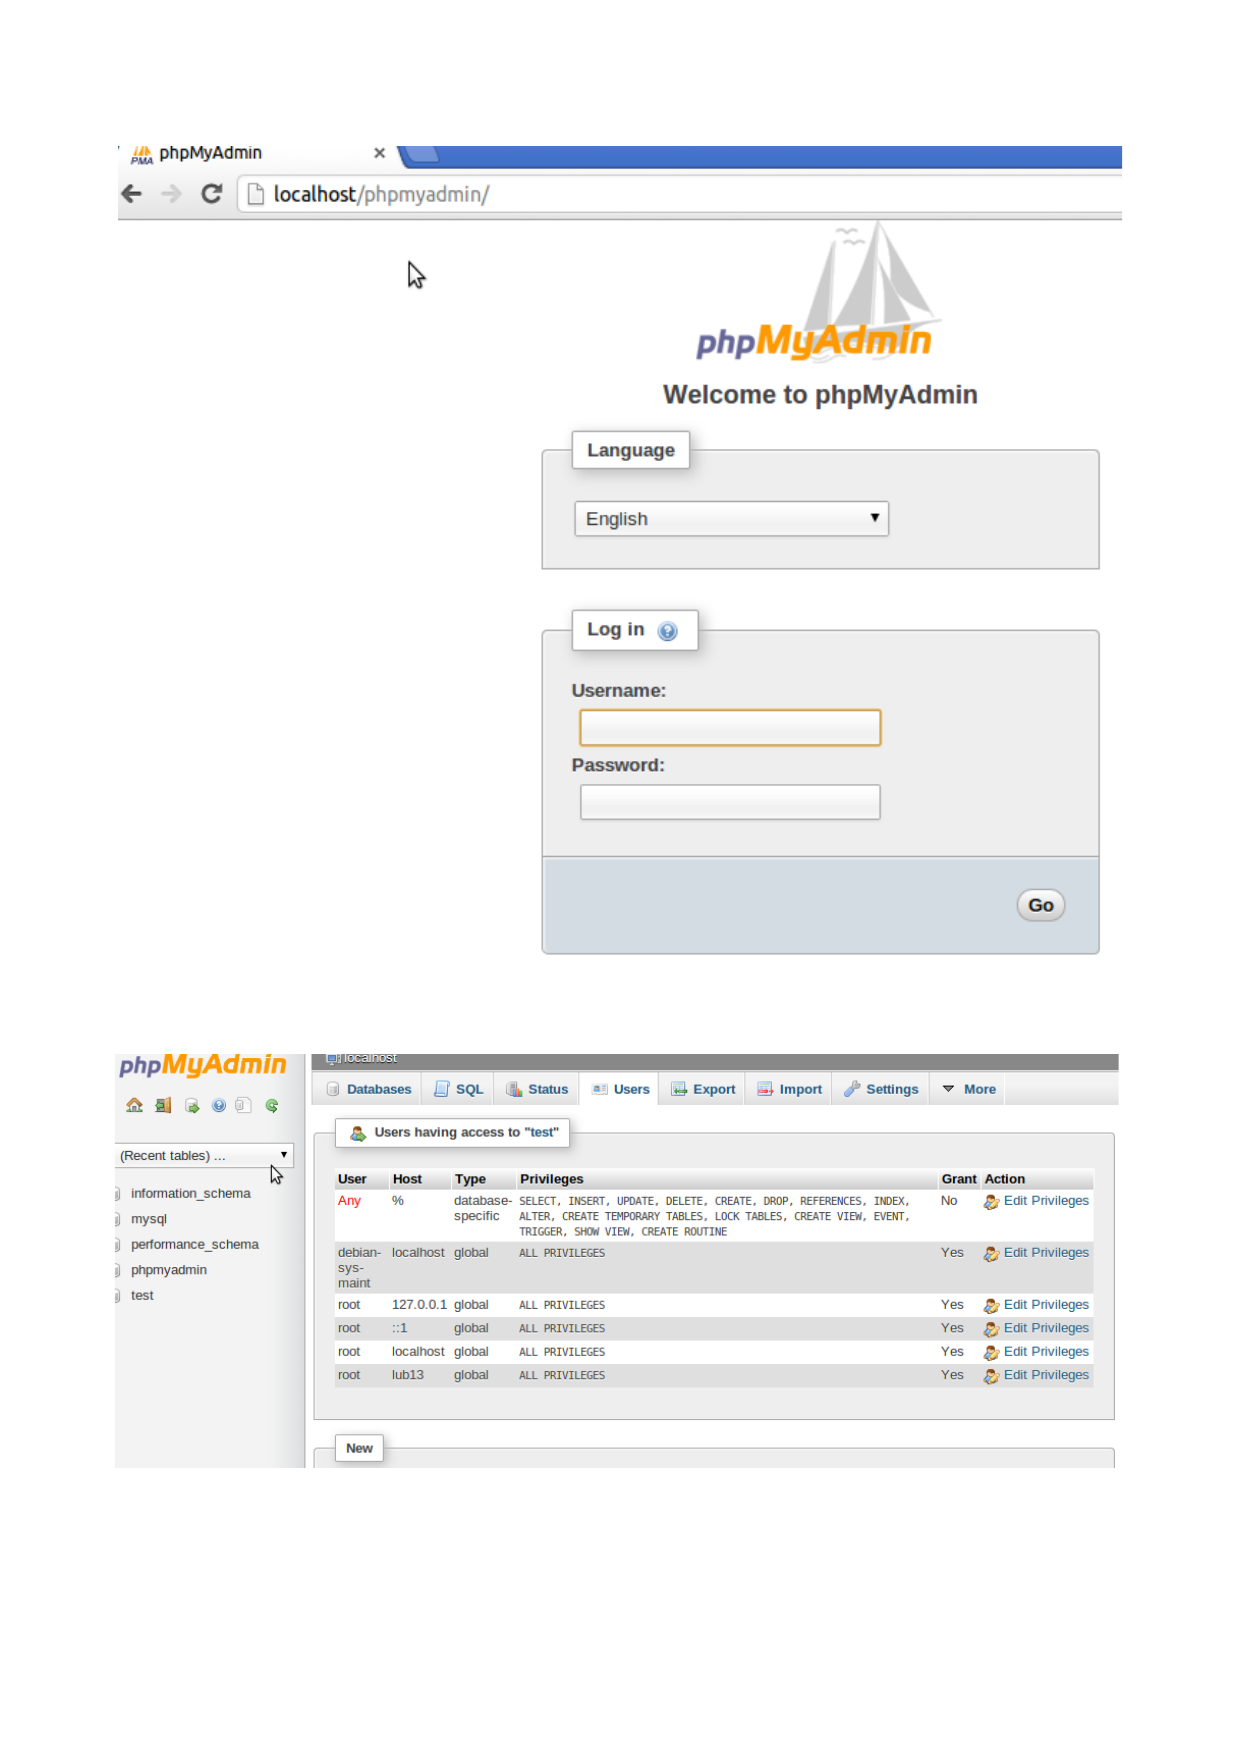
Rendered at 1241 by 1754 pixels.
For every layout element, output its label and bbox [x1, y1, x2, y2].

picture [114, 1054, 1119, 1468]
picture [118, 146, 1123, 1002]
